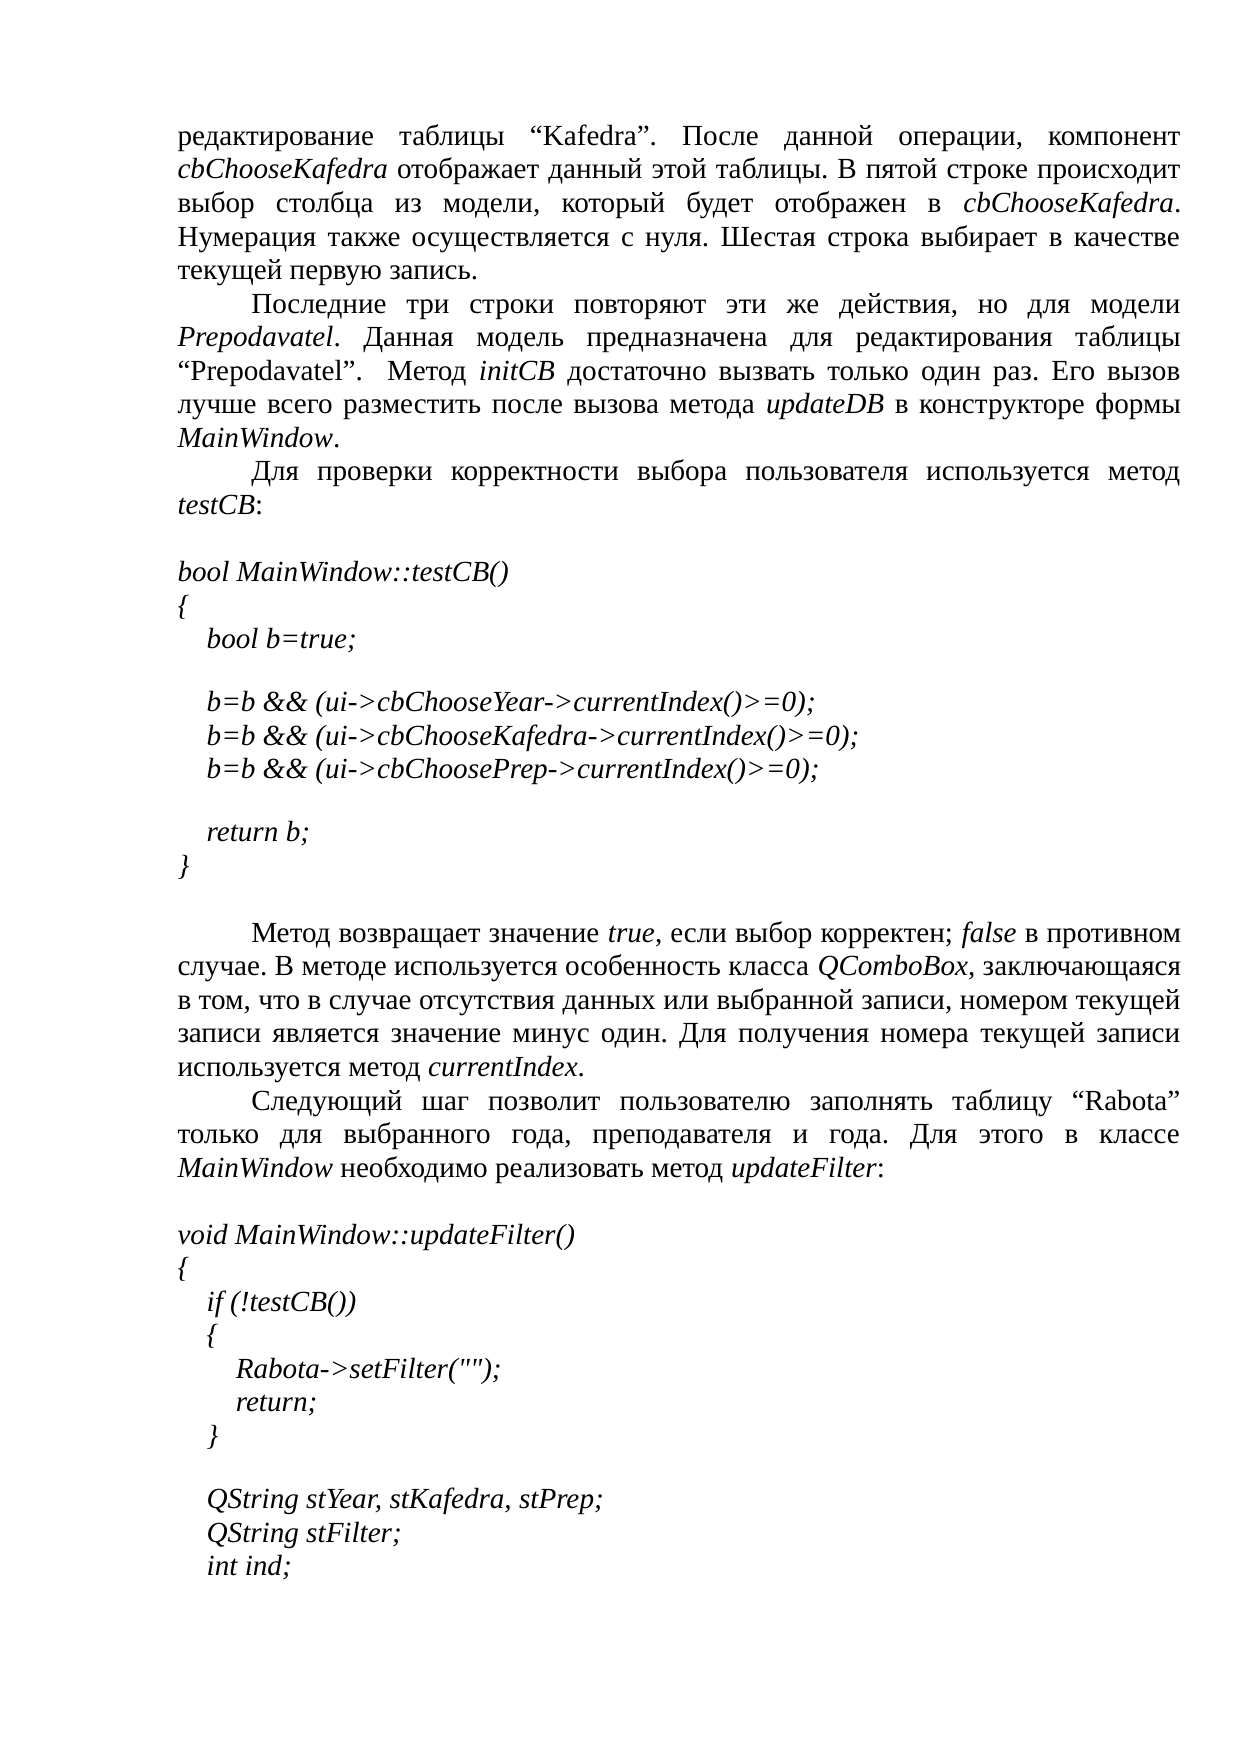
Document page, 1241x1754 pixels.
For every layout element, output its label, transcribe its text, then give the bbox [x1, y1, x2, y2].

text Следующий шаг позволит пользователю заполнять таблицу “Rabota” только для выбранного года, преподавателя и года. Для этого в классе MainWindow необходимо реализовать метод updateFilter: [177, 1083, 1181, 1183]
text int ind; [177, 1548, 1181, 1582]
text b=b && (ui->cbChooseYear->currentIndex()>=0); [177, 684, 1181, 718]
text { [177, 1317, 1181, 1351]
text редактирование таблицы “Kafedra”. После данной операции, компонент cbChooseKafedra отображает данный этой таблицы. В пятой строке происходит выбор столбца из модели, который будет отображен в cbChooseKafedra. Нумерация также осуществляется с нуля. Шестая строка выбирает в качестве текущей первую запись. [177, 118, 1181, 286]
text Метод возвращает значение true, если выбор корректен; false в противном случае. В методе используется особенность класса QComboBox, заключающаяся в том, что в случае отсутствия данных или выбранной записи, номером текущей записи является значение минус один. Для получения номера текущей записи используется метод currentIndex. [177, 915, 1181, 1083]
text Последние три строки повторяют эти же действия, но для модели Prepodavatel. Данная модель предназначена для редактирования таблицы “Prepodavatel”. Метод initCB достаточно вызвать только один раз. Его вызов лучше всего разместить после вызова метода updateDB в конструкторе формы MainWindow. [177, 286, 1181, 453]
text return; [177, 1384, 1181, 1418]
text Для проверки корректности выбора пользователя используется метод testCB: [177, 453, 1181, 521]
text bool b=true; [177, 621, 1181, 655]
text { [177, 1250, 1181, 1284]
text b=b && (ui->cbChooseKafedra->currentIndex()>=0); [177, 718, 1181, 751]
text } [177, 1418, 1181, 1452]
text QString stYear, stKafedra, stPrep; [177, 1481, 1181, 1515]
text void MainWindow::updateFilter() [177, 1217, 1181, 1250]
text { [177, 588, 1181, 621]
text bool MainWindow::testCB() [177, 554, 1181, 588]
text return b; [177, 814, 1181, 848]
text b=b && (ui->cbChoosePrep->currentIndex()>=0); [177, 751, 1181, 785]
text QString stFilter; [177, 1515, 1181, 1548]
text if (!testCB()) [177, 1284, 1181, 1317]
text Rabota->setFilter(""); [177, 1351, 1181, 1384]
text } [177, 848, 1181, 881]
